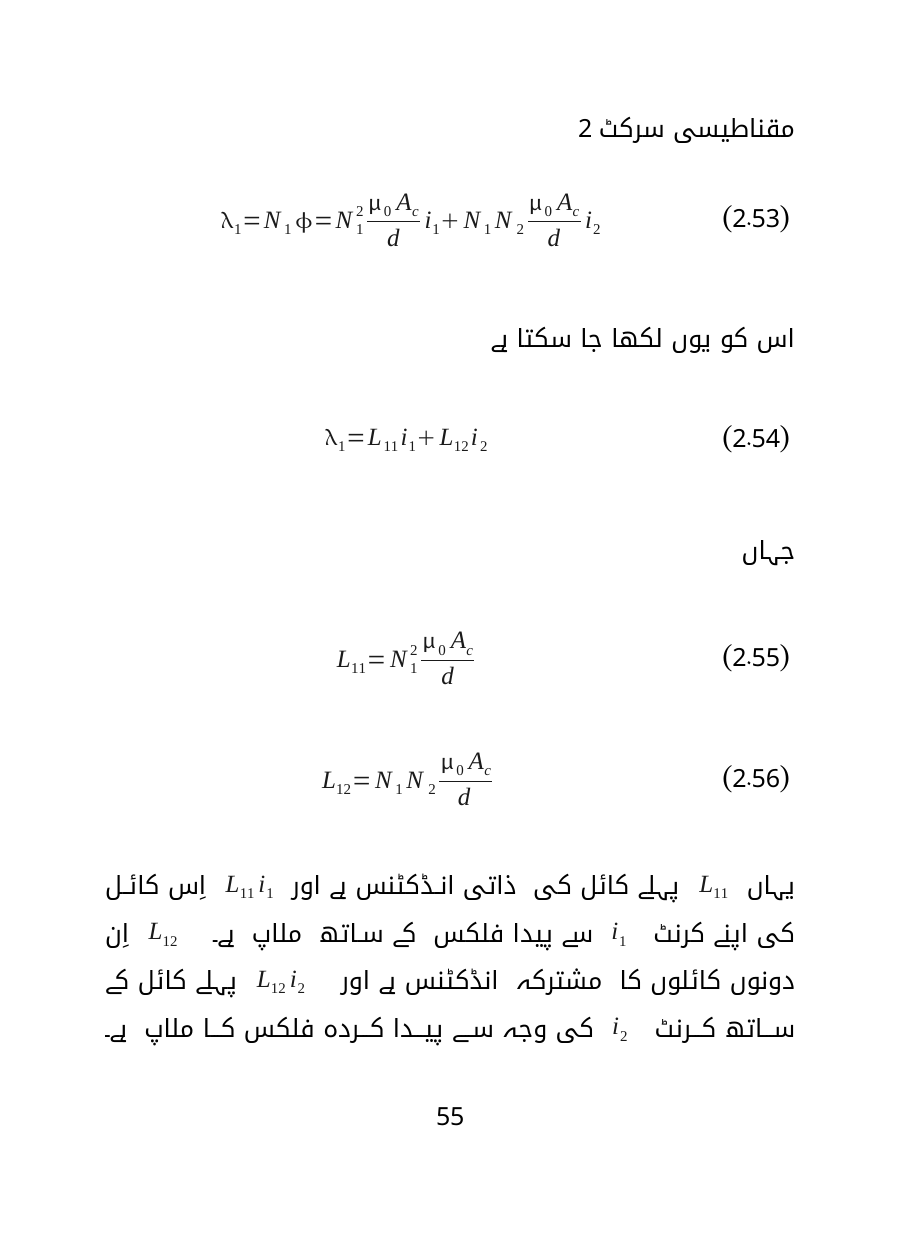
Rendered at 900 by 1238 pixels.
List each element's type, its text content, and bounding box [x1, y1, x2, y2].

table_header (2.54) [698, 410, 795, 481]
table_header [105, 410, 698, 481]
table_header [105, 742, 701, 829]
table_header (2.55) [698, 621, 795, 708]
table_header (2.53) [707, 183, 795, 269]
text جہاں [105, 527, 795, 575]
table_header (2.56) [701, 742, 795, 829]
text یہاںپہلے کائل کی ذاتی انڈکٹنس ہے اوراِس کائل کی اپنے کرنٹ سے پیدا فلکس کے ساتھ ملاپ ہے۔ اِن دونوں کائلوں کا مشترکہ انڈکٹنس ہے اور پہلے کائل کے ساتھ کرنٹ کی وجہ سے پیدا کردہ فلکس کا ملاپ ہے۔ بالکل اسی طرح ہم دوسرے کائل کے لئے لکھ سکتے ہیں [105, 863, 795, 1052]
table_header [105, 621, 698, 708]
table_header [105, 183, 707, 269]
text اس کو یوں لکھا جا سکتا ہے [105, 316, 795, 363]
